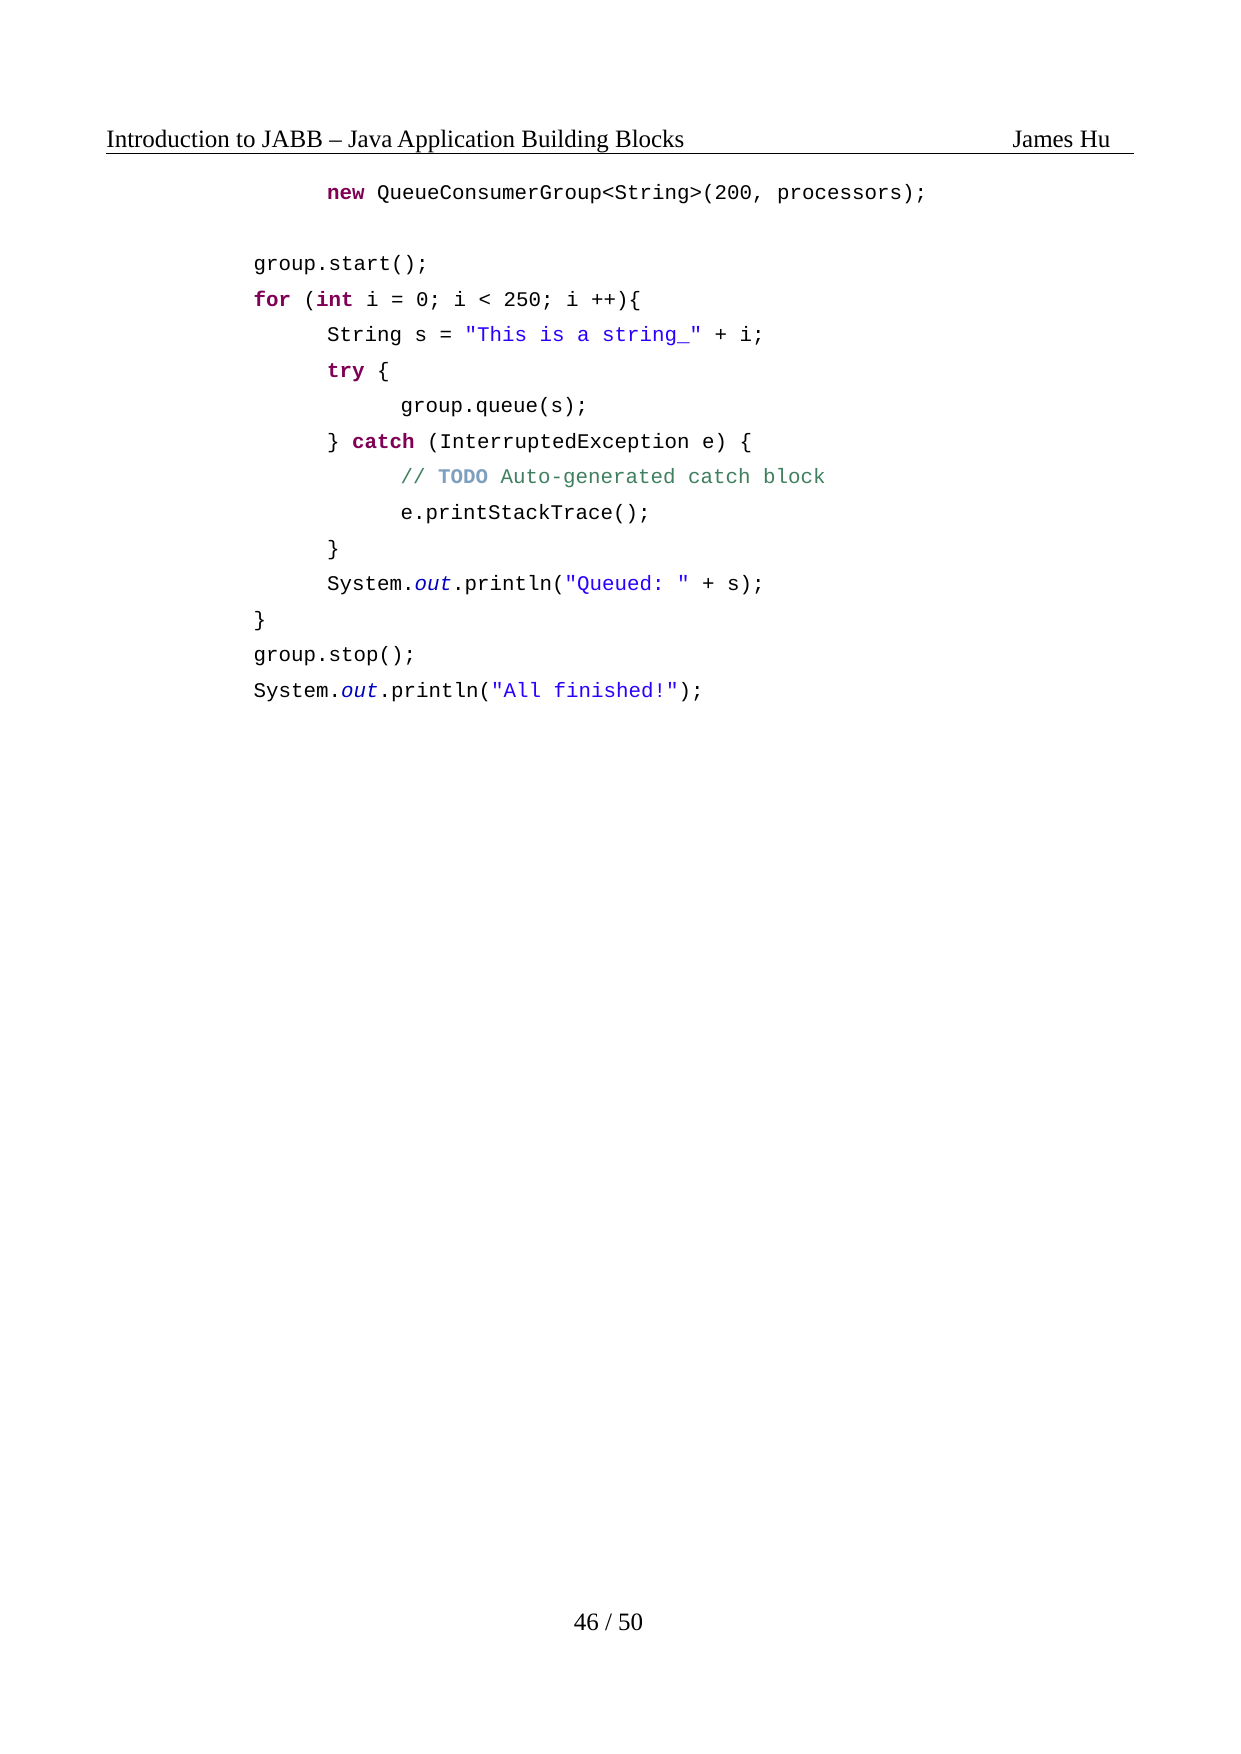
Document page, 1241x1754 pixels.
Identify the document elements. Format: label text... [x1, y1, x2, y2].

text for (int i = 0; i < 250; i ++){ [106, 289, 1134, 313]
text new QueueConsumerGroup<String>(200, processors); [106, 182, 1134, 206]
text try { [106, 360, 1134, 384]
text e.printStackTrace(); [106, 502, 1134, 526]
text } [106, 609, 1134, 632]
text } [106, 538, 1134, 561]
text group.queue(s); [106, 396, 1134, 419]
text System.out.println("Queued: " + s); [106, 573, 1134, 597]
text group.start(); [106, 253, 1134, 277]
text System.out.println("All finished!"); [106, 680, 1134, 703]
text // TODO Auto-generated catch block [106, 467, 1134, 490]
text String s = "This is a string_" + i; [106, 324, 1134, 348]
text group.stop(); [106, 644, 1134, 668]
text } catch (InterruptedException e) { [106, 431, 1134, 455]
